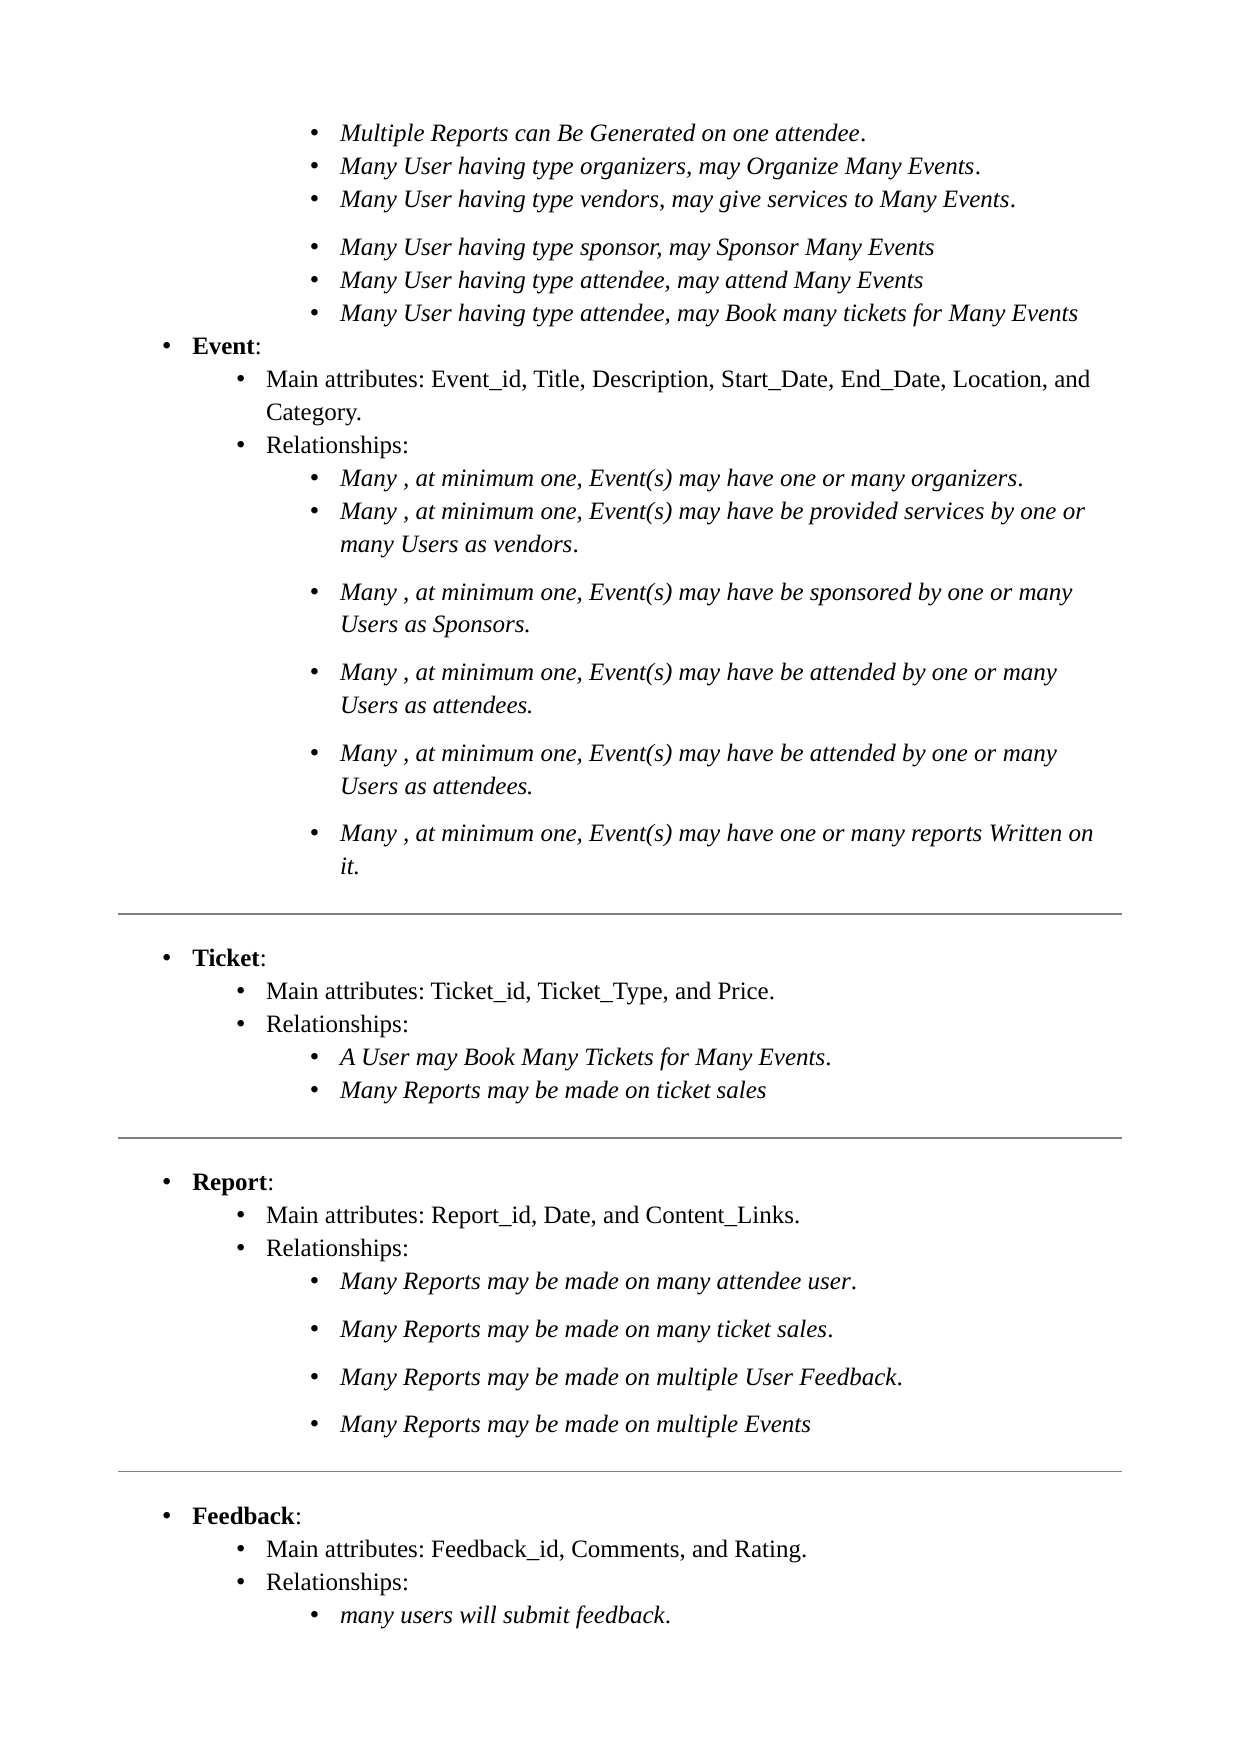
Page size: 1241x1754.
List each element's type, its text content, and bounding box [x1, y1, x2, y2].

list Many , at minimum one, Event(s) may have be sponsored by one or many Users as Sponsors. [310, 577, 1122, 638]
list Main attributes: Ticket_id, Ticket_Type, and Price. [236, 976, 1122, 1005]
list Many User having type vendors, may give services to Many Events. [310, 184, 1122, 213]
list Main attributes: Feedback_id, Comments, and Rating. [236, 1534, 1122, 1563]
list Many User having type attendee, may Book many tickets for Many Events [310, 298, 1122, 327]
list Many , at minimum one, Event(s) may have be attended by one or many Users as attendees. [310, 738, 1122, 799]
list Event: [162, 331, 1122, 359]
list Relationships: [236, 1567, 1122, 1596]
list Many Reports may be made on multiple Events [310, 1409, 1122, 1438]
list Relationships: [236, 430, 1122, 459]
list Multiple Reports can Be Generated on one attendee. [310, 118, 1122, 147]
list A User may Book Many Tickets for Many Events. [310, 1042, 1122, 1071]
list Many User having type sponsor, may Sponsor Many Events [310, 232, 1122, 261]
list Many , at minimum one, Event(s) may have one or many organizers. [310, 463, 1122, 492]
list Many Reports may be made on ticket sales [310, 1075, 1122, 1104]
list Many , at minimum one, Event(s) may have be provided services by one or many Users as vendors. [310, 496, 1122, 558]
list Many Reports may be made on many attendee user. [310, 1266, 1122, 1295]
list Ticket: [162, 943, 1122, 972]
list Many Reports may be made on multiple User Feedback. [310, 1362, 1122, 1390]
list Relationships: [236, 1009, 1122, 1038]
list Many , at minimum one, Event(s) may have one or many reports Written on it. [310, 818, 1122, 880]
list many users will submit feedback. [310, 1600, 1122, 1629]
list Relationships: [236, 1233, 1122, 1262]
list Many Reports may be made on many ticket sales. [310, 1314, 1122, 1343]
list Many , at minimum one, Event(s) may have be attended by one or many Users as attendees. [310, 657, 1122, 719]
list Feedback: [162, 1501, 1122, 1530]
list Main attributes: Event_id, Title, Description, Start_Date, End_Date, Location, and Category. [236, 364, 1122, 426]
list Many User having type organizers, may Organize Many Events. [310, 151, 1122, 180]
list Report: [162, 1167, 1122, 1196]
list Main attributes: Report_id, Date, and Content_Links. [236, 1200, 1122, 1229]
list Many User having type attendee, may attend Many Events [310, 265, 1122, 293]
